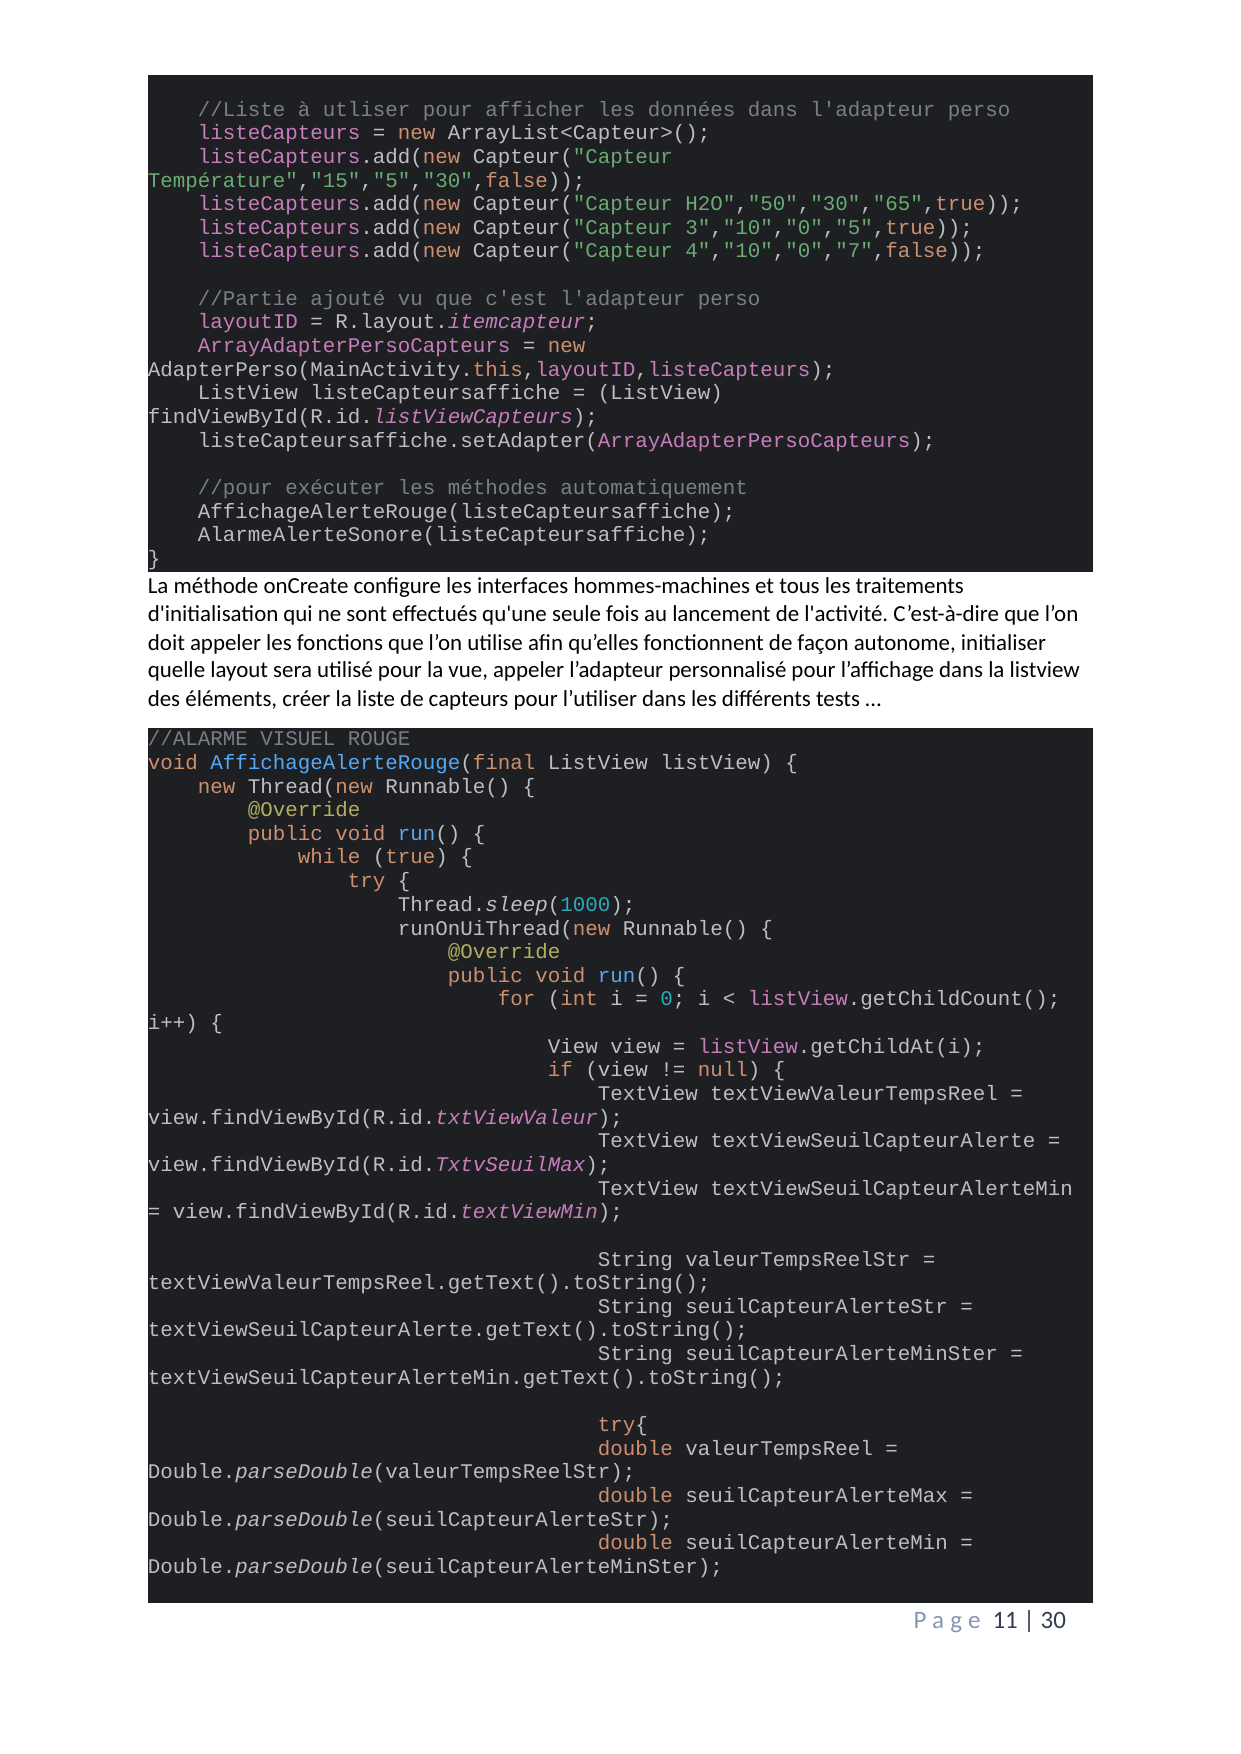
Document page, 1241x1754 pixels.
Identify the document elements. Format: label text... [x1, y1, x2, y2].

text La méthode onCreate configure les interfaces hommes-machines et tous les traitements d'initialisation qui ne sont effectués qu'une seule fois au lancement de l'activité. C’est-à-dire que l’on doit appeler les fonctions que l’on utilise afin qu’elles fonctionnent de façon autonome, initialiser quelle layout sera utilisé pour la vue, appeler l’adapteur personnalisé pour l’affichage dans la listview des éléments, créer la liste de capteurs pour l’utiliser dans les différents tests … [148, 572, 1093, 712]
text //ALARME VISUEL ROUGE void AffichageAlerteRouge(final ListView listView) { new Thread(new Runnable() { @Override public void run() { while (true) { try { Thread.sleep(1000); runOnUiThread(new Runnable() { @Override public void run() { for (int i = 0; i < listView.getChildCount(); i++) { View view = listView.getChildAt(i); if (view != null) { TextView textViewValeurTempsReel = view.findViewById(R.id.txtViewValeur); TextView textViewSeuilCapteurAlerte = view.findViewById(R.id.TxtvSeuilMax); TextView textViewSeuilCapteurAlerteMin = view.findViewById(R.id.textViewMin); String valeurTempsReelStr = textViewValeurTempsReel.getText().toString(); String seuilCapteurAlerteStr = textViewSeuilCapteurAlerte.getText().toString(); String seuilCapteurAlerteMinSter = textViewSeuilCapteurAlerteMin.getText().toString(); try{ double valeurTempsReel = Double.parseDouble(valeurTempsReelStr); double seuilCapteurAlerteMax = Double.parseDouble(seuilCapteurAlerteStr); double seuilCapteurAlerteMin = Double.parseDouble(seuilCapteurAlerteMinSter); [148, 728, 1093, 1603]
text //Liste à utliser pour afficher les données dans l'adapteur perso listeCapteurs = new ArrayList<Capteur>(); listeCapteurs.add(new Capteur("Capteur Température","15","5","30",false)); listeCapteurs.add(new Capteur("Capteur H2O","50","30","65",true)); listeCapteurs.add(new Capteur("Capteur 3","10","0","5",true)); listeCapteurs.add(new Capteur("Capteur 4","10","0","7",false)); //Partie ajouté vu que c'est l'adapteur perso layoutID = R.layout.itemcapteur; ArrayAdapterPersoCapteurs = new AdapterPerso(MainActivity.this,layoutID,listeCapteurs); ListView listeCapteursaffiche = (ListView) findViewById(R.id.listViewCapteurs); listeCapteursaffiche.setAdapter(ArrayAdapterPersoCapteurs); //pour exécuter les méthodes automatiquement AffichageAlerteRouge(listeCapteursaffiche); AlarmeAlerteSonore(listeCapteursaffiche); } [148, 75, 1093, 572]
